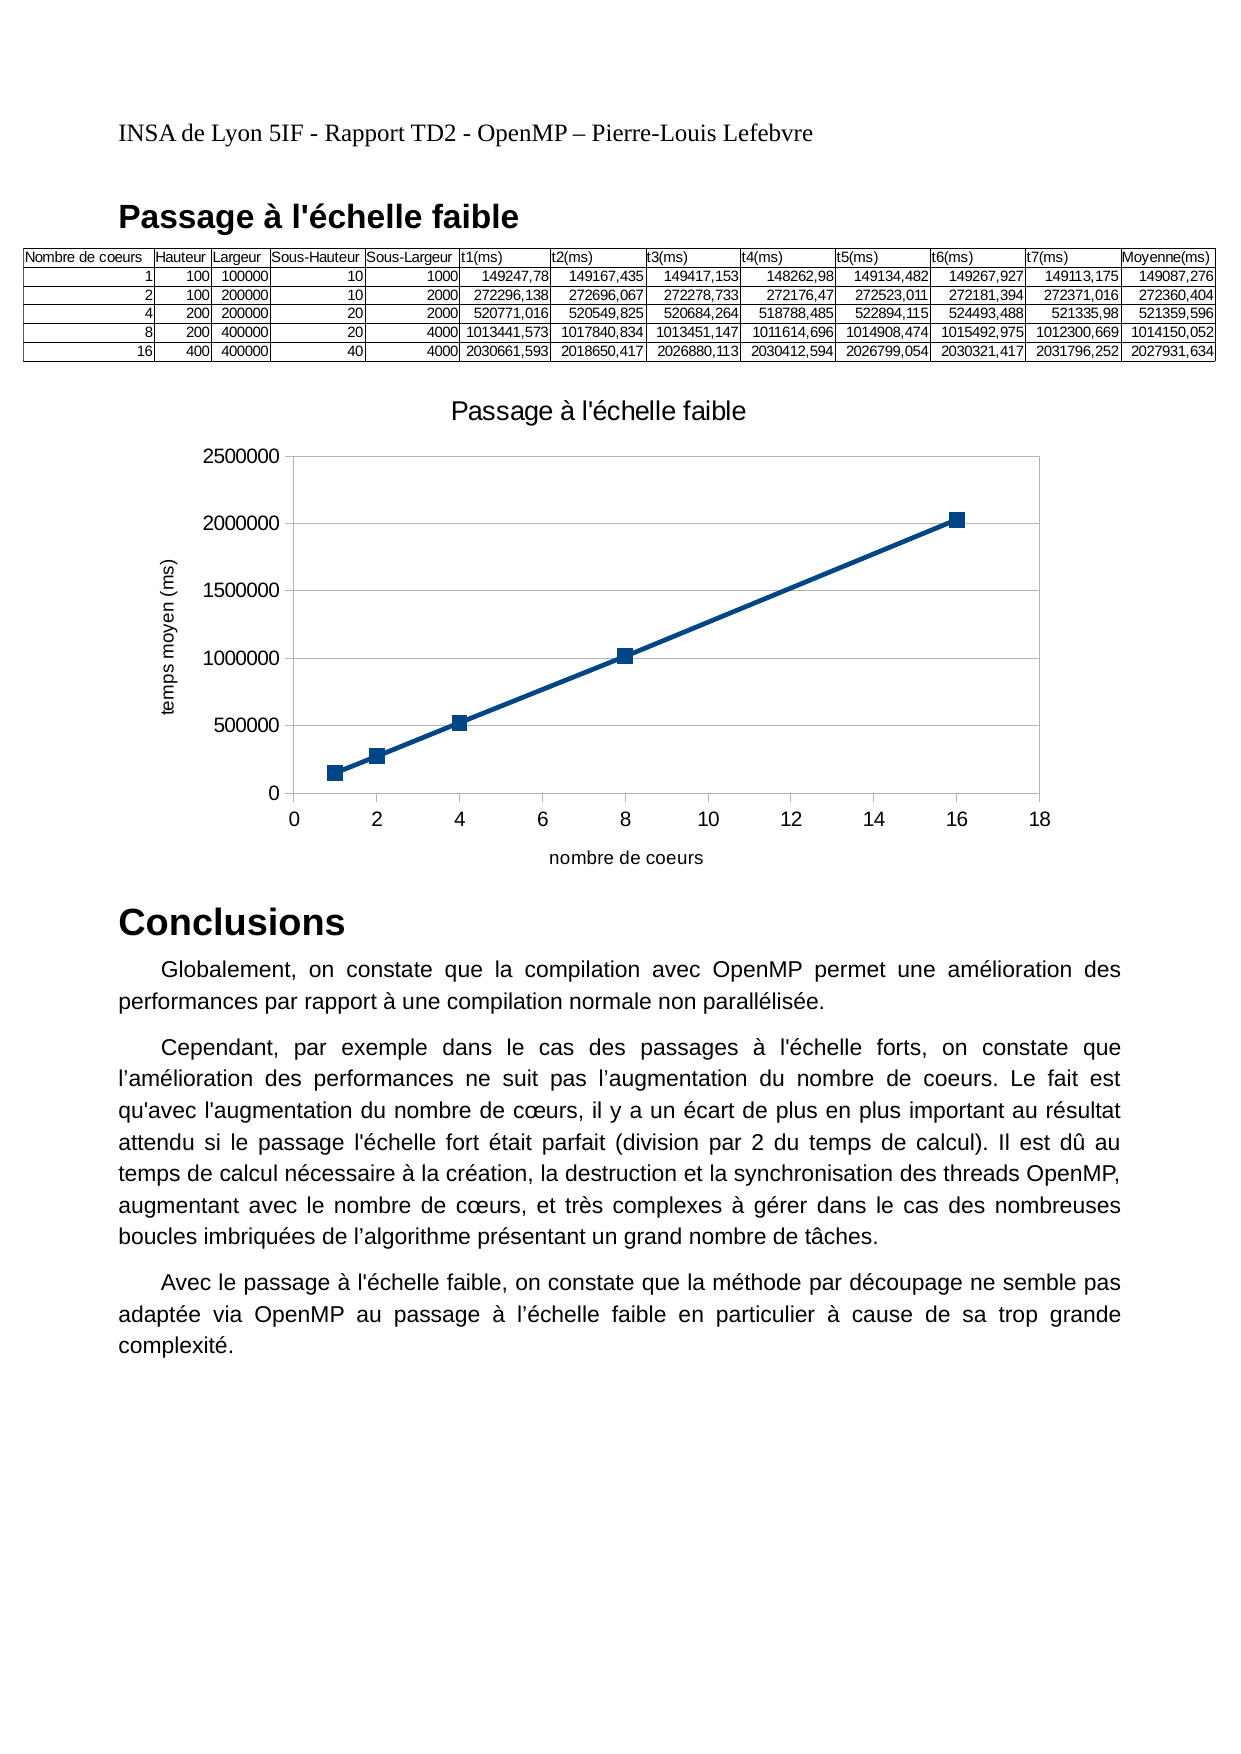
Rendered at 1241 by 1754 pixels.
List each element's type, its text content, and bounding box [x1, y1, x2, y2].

subtitle Conclusions [118, 541, 1122, 944]
subtitle Passage à l'échelle faible [118, 197, 1122, 236]
text Avec le passage à l'échelle faible, on constate que la méthode par découpage ne semble pas adaptée via OpenMP au passage à l’échelle faible en particulier à cause de sa trop grande complexité. [118, 1269, 1122, 1359]
text Globalement, on constate que la compilation avec OpenMP permet une amélioration des performances par rapport à une compilation normale non parallélisée. [118, 956, 1122, 1014]
text Cependant, par exemple dans le cas des passages à l'échelle forts, on constate que l’amélioration des performances ne suit pas l’augmentation du nombre de coeurs. Le fait est qu'avec l'augmentation du nombre de cœurs, il y a un écart de plus en plus important au résultat attendu si le passage l'échelle fort était parfait (division par 2 du temps de calcul). Il est dû au temps de calcul nécessaire à la création, la destruction et la synchronisation des threads OpenMP, augmentant avec le nombre de cœurs, et très complexes à gérer dans le cas des nombreuses boucles imbriquées de l’algorithme présentant un grand nombre de tâches. [118, 1034, 1122, 1249]
